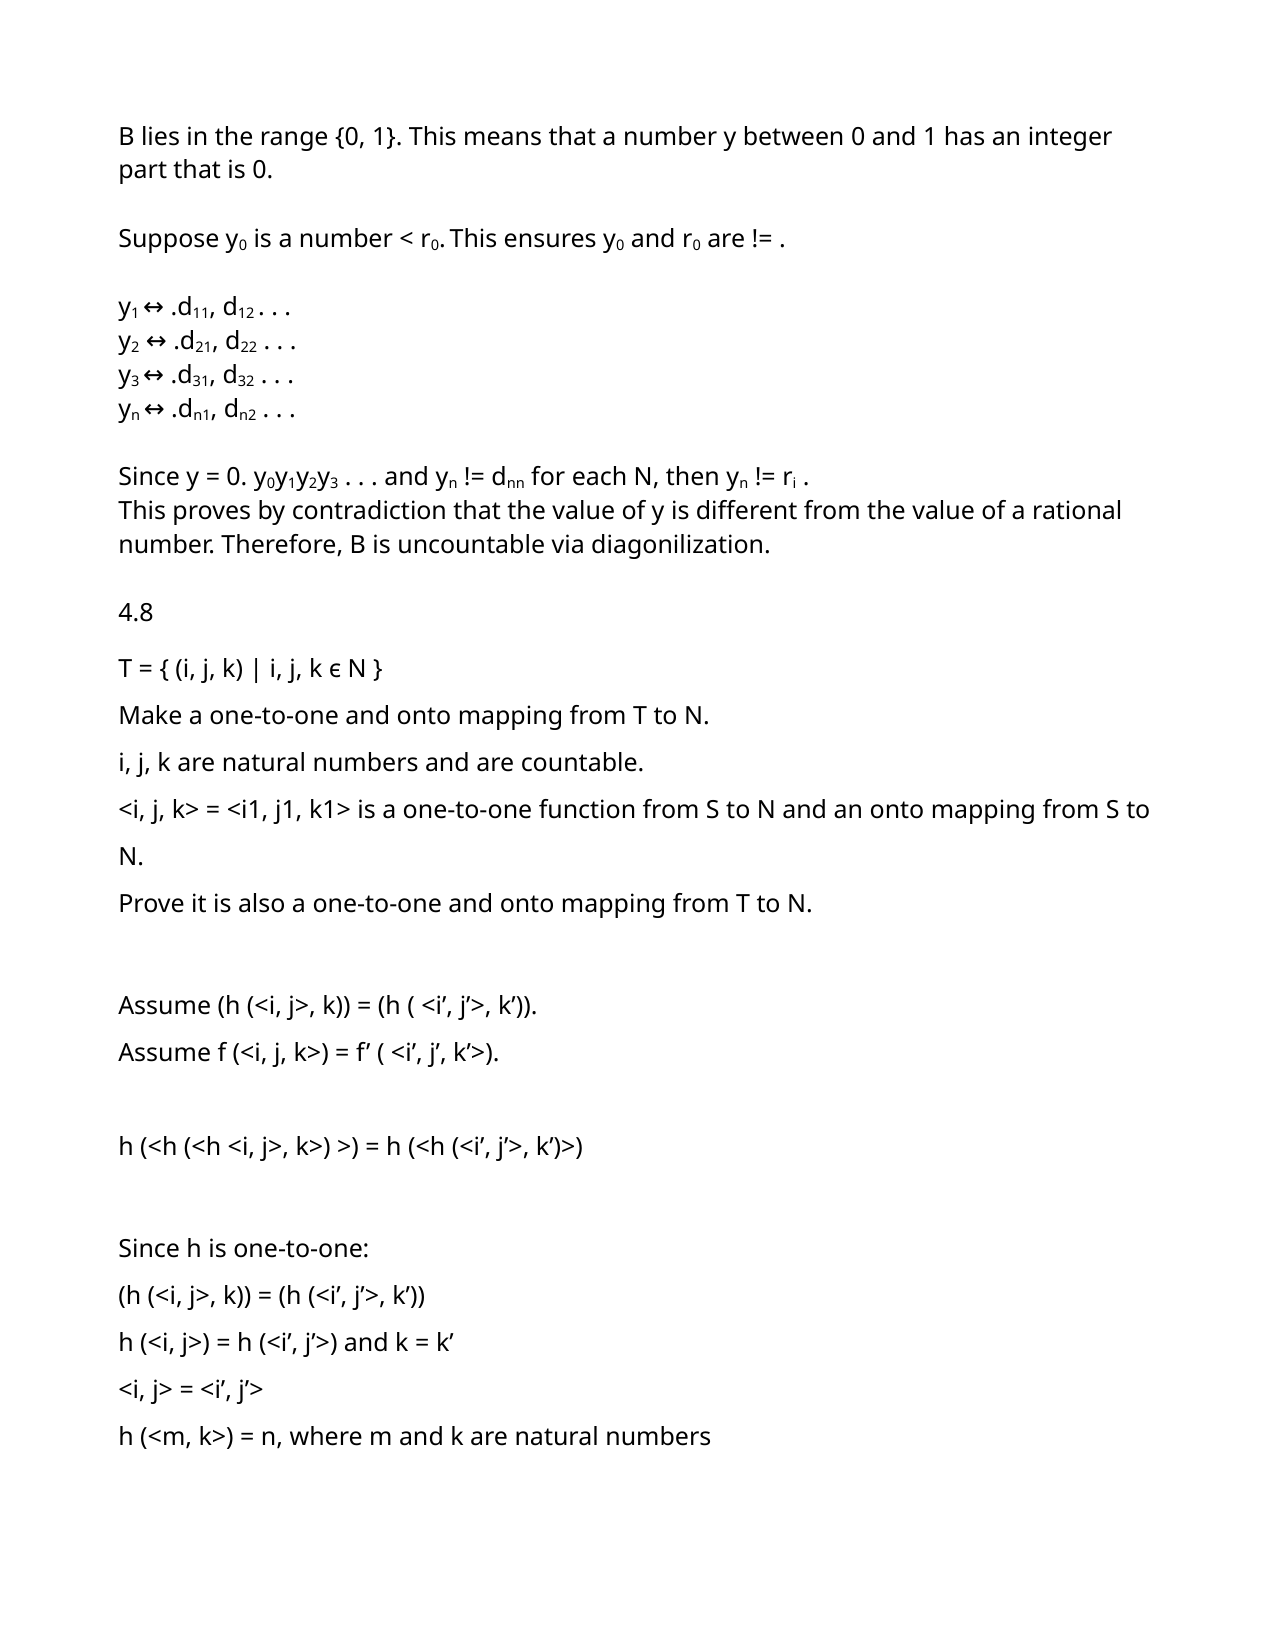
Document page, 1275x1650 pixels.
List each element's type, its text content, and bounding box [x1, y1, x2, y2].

text y3 ↔ .d31, d32 . . . [118, 357, 1157, 391]
text h (<i, j>) = h (<i’, j’>) and k = k’ [118, 1325, 1157, 1359]
text yn ↔ .dn1, dn2 . . . [118, 391, 1157, 425]
text Prove it is also a one-to-one and onto mapping from T to N. [118, 885, 1157, 919]
text Since h is one-to-one: [118, 1231, 1157, 1265]
text Assume (h (<i, j>, k)) = (h ( <i’, j’>, k’)). [118, 988, 1157, 1022]
text Assume f (<i, j, k>) = f’ ( <i’, j’, k’>). [118, 1035, 1157, 1069]
text (h (<i, j>, k)) = (h (<i’, j’>, k’)) [118, 1278, 1157, 1312]
text Make a one-to-one and onto mapping from T to N. [118, 697, 1157, 731]
text y2 ↔ .d21, d22 . . . [118, 322, 1157, 357]
text h (<h (<h <i, j>, k>) >) = h (<h (<i’, j’>, k’)>) [118, 1129, 1157, 1163]
text B lies in the range {0, 1}. This means that a number y between 0 and 1 has an integer part that is 0. [118, 118, 1157, 186]
text <i, j> = <i’, j’> [118, 1372, 1157, 1406]
text <i, j, k> = <i1, j1, k1> is a one-to-one function from S to N and an onto mapping from S to N. [118, 791, 1157, 872]
text h (<m, k>) = n, where m and k are natural numbers [118, 1419, 1157, 1453]
text 4.8 [118, 595, 1157, 629]
text Since y = 0. y0y1y2y3 . . . and yn != dnn for each N, then yn != ri . [118, 459, 1157, 493]
text y1 ↔ .d11, d12 . . . [118, 288, 1157, 322]
text i, j, k are natural numbers and are countable. [118, 744, 1157, 778]
text This proves by contradiction that the value of y is different from the value of a rational number. Therefore, B is uncountable via diagonilization. [118, 493, 1157, 561]
text Suppose y0 is a number < r0. This ensures y0 and r0 are != . [118, 220, 1157, 254]
text T = { (i, j, k) | i, j, k ϵ N } [118, 650, 1157, 684]
